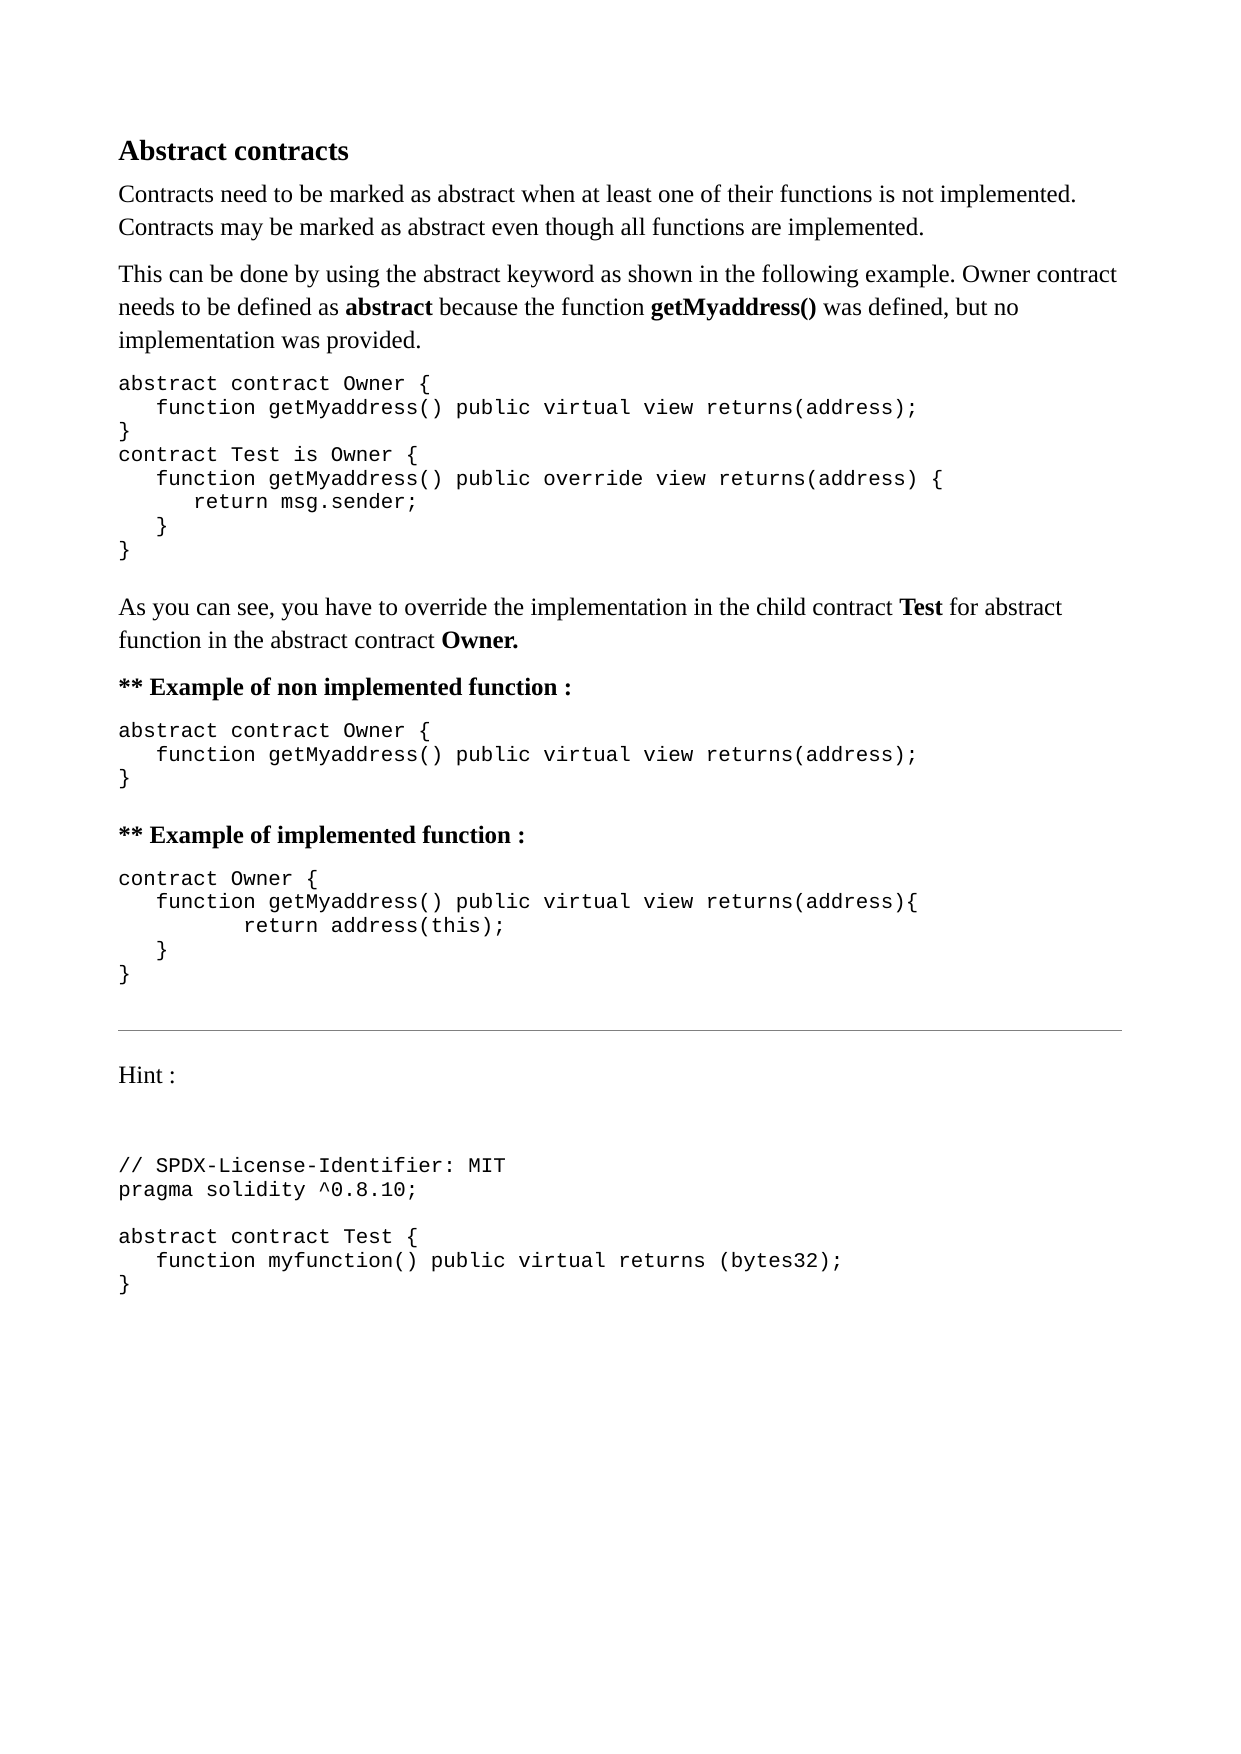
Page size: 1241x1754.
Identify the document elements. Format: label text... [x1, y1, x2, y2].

text } [118, 1273, 1122, 1297]
text contract Test is Owner { [118, 444, 1122, 468]
text ** Example of non implemented function : [118, 672, 1122, 701]
text function getMyaddress() public virtual view returns(address); [118, 397, 1122, 420]
text contract Owner { [118, 868, 1122, 892]
text } [118, 767, 1122, 791]
text ** Example of implemented function : [118, 820, 1122, 849]
text function getMyaddress() public override view returns(address) { [118, 468, 1122, 491]
text return address(this); [118, 915, 1122, 939]
text function myfunction() public virtual returns (bytes32); [118, 1250, 1122, 1273]
text } [118, 962, 1122, 986]
text } [118, 939, 1122, 962]
text return msg.sender; [118, 491, 1122, 515]
text } [118, 538, 1122, 562]
text This can be done by using the abstract keyword as shown in the following example. Owner contract needs to be defined as abstract because the function getMyaddress() was defined, but no implementation was provided. [118, 259, 1122, 354]
text Contracts need to be marked as abstract when at least one of their functions is not implemented. Contracts may be marked as abstract even though all functions are implemented. [118, 179, 1122, 241]
text } [118, 515, 1122, 538]
text function getMyaddress() public virtual view returns(address); [118, 743, 1122, 767]
text abstract contract Owner { [118, 720, 1122, 743]
text abstract contract Test { [118, 1226, 1122, 1250]
text abstract contract Owner { [118, 373, 1122, 397]
text function getMyaddress() public virtual view returns(address){ [118, 892, 1122, 915]
subtitle Abstract contracts [118, 133, 1122, 166]
text pragma solidity ^0.8.10; [118, 1179, 1122, 1202]
text As you can see, you have to override the implementation in the child contract Test for abstract function in the abstract contract Owner. [118, 592, 1122, 653]
text } [118, 420, 1122, 444]
text // SPDX-License-Identifier: MIT [118, 1155, 1122, 1179]
text Hint : [118, 1060, 1122, 1089]
